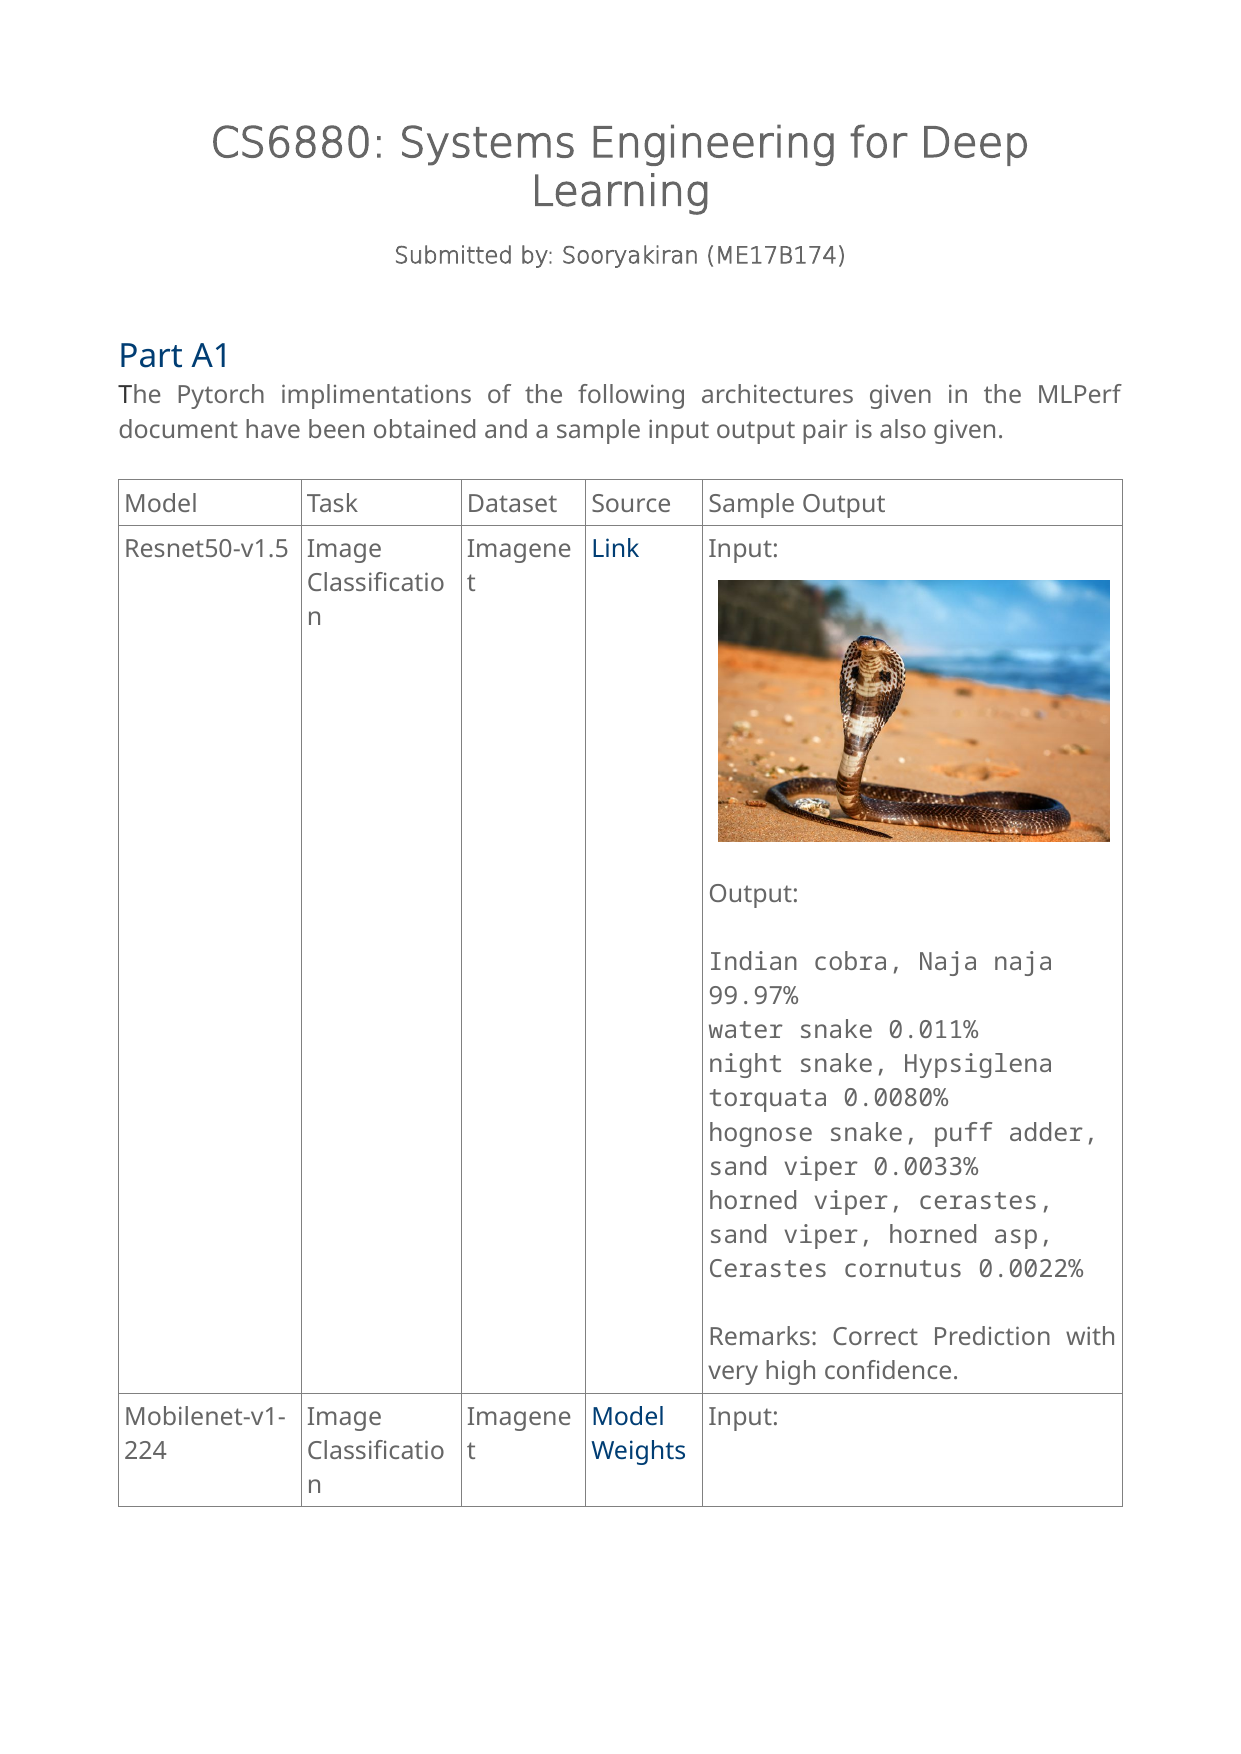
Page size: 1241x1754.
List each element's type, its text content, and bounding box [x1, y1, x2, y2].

table_cell Link [586, 526, 702, 1392]
picture [718, 580, 1110, 842]
table_header Model [119, 480, 301, 525]
table_header Sample Output [703, 480, 1122, 525]
table_cell Model Weights [586, 1394, 702, 1506]
text CS6880: Systems Engineering for Deep Learning [118, 118, 1122, 215]
table_cell Input: [703, 1394, 1122, 1506]
table_cell Imagenet [462, 1394, 585, 1506]
table_cell Resnet50-v1.5 [119, 526, 301, 1392]
text Part A1 [118, 332, 1122, 377]
table_cell Image Classification [302, 526, 461, 1392]
table_cell Mobilenet-v1-224 [119, 1394, 301, 1506]
table_header Task [302, 480, 461, 525]
table_header Dataset [462, 480, 585, 525]
table_cell Input: Output: Indian cobra, Naja naja 99.97% water snake 0.011% night snake, Hypsiglena torquata 0.0080% hognose snake, puff adder, sand viper 0.0033% horned viper, cerastes, sand viper, horned asp, Cerastes cornutus 0.0022% Remarks: Correct Prediction with very high confidence. [703, 526, 1122, 1392]
table_cell Imagenet [462, 526, 585, 1392]
table_cell Image Classification [302, 1394, 461, 1506]
table_header Source [586, 480, 702, 525]
text The Pytorch implimentations of the following architectures given in the MLPerf document have been obtained and a sample input output pair is also given. [118, 377, 1122, 445]
text Submitted by: Sooryakiran (ME17B174) [118, 242, 1122, 268]
